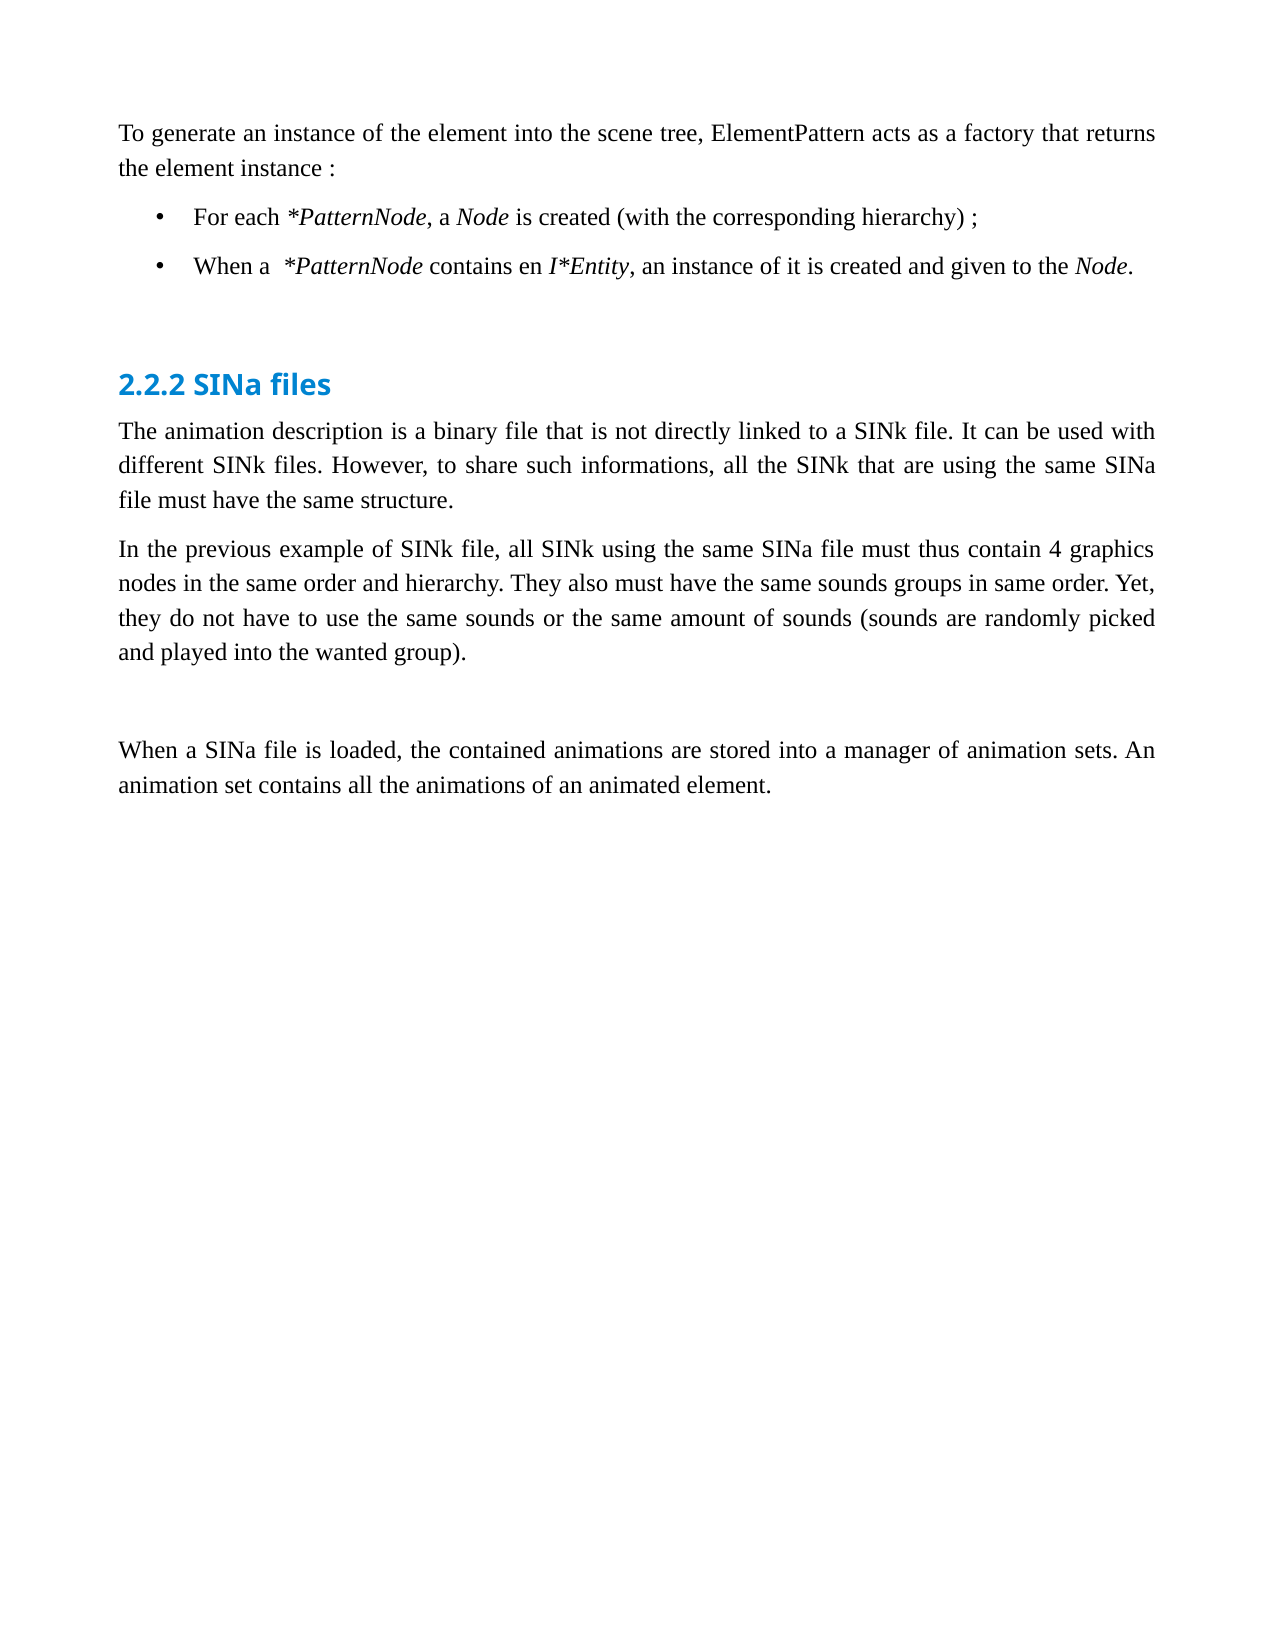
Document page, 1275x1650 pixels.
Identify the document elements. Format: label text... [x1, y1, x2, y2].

list When a *PatternNode contains en I*Entity, an instance of it is created and given to the Node. [156, 251, 1157, 279]
text In the previous example of SINk file, all SINk using the same SINa file must thus contain 4 graphics nodes in the same order and hierarchy. They also must have the same sounds groups in same order. Yet, they do not have to use the same sounds or the same amount of sounds (sounds are randomly picked and played into the wanted group). [118, 534, 1157, 666]
subtitle SINa files [118, 363, 1157, 403]
list For each *PatternNode, a Node is created (with the corresponding hierarchy) ; [156, 202, 1157, 230]
text The animation description is a binary file that is not directly linked to a SINk file. It can be used with different SINk files. However, to share such informations, all the SINk that are using the same SINa file must have the same structure. [118, 416, 1157, 514]
text To generate an instance of the element into the scene tree, ElementPattern acts as a factory that returns the element instance : [118, 118, 1157, 181]
text When a SINa file is loaded, the contained animations are stored into a manager of animation sets. An animation set contains all the animations of an animated element. [118, 736, 1157, 799]
